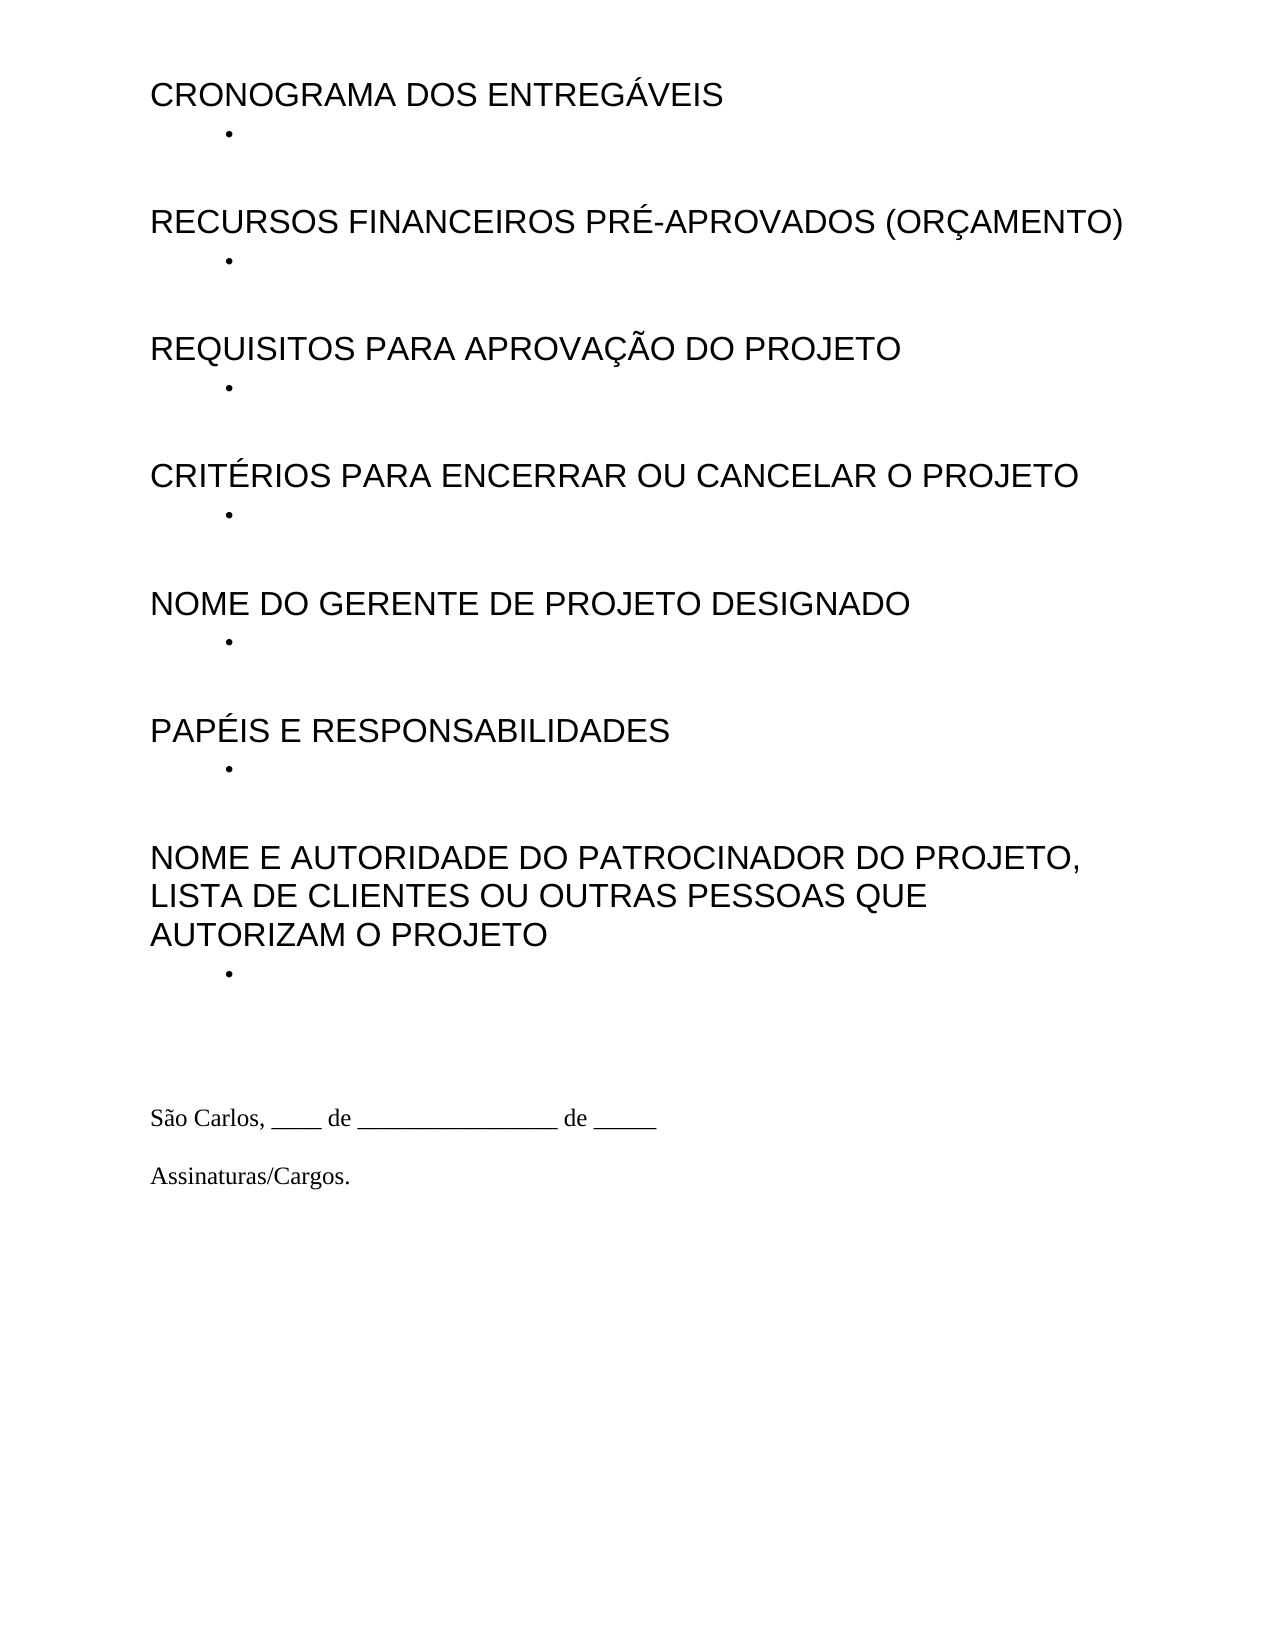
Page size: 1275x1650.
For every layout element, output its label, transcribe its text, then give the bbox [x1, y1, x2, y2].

subtitle Requisitos para aprovação do projeto [150, 329, 1125, 368]
subtitle Cronograma dos entregáveis [150, 75, 1125, 113]
subtitle Recursos financeiros pré-aprovados (orçamento) [150, 202, 1125, 241]
subtitle Nome do gerente de projeto designado [150, 584, 1125, 622]
subtitle Papéis e responsabilidades [150, 711, 1125, 749]
subtitle Critérios para encerrar ou cancelar o projeto [150, 457, 1125, 495]
subtitle Nome e autoridade do patrocinador do projeto, lista de clientes ou outras pessoas que autorizam o projeto [150, 838, 1125, 953]
text Assinaturas/Cargos. [150, 1161, 1125, 1190]
text São Carlos, ____ de ________________ de _____ [150, 1103, 1125, 1132]
